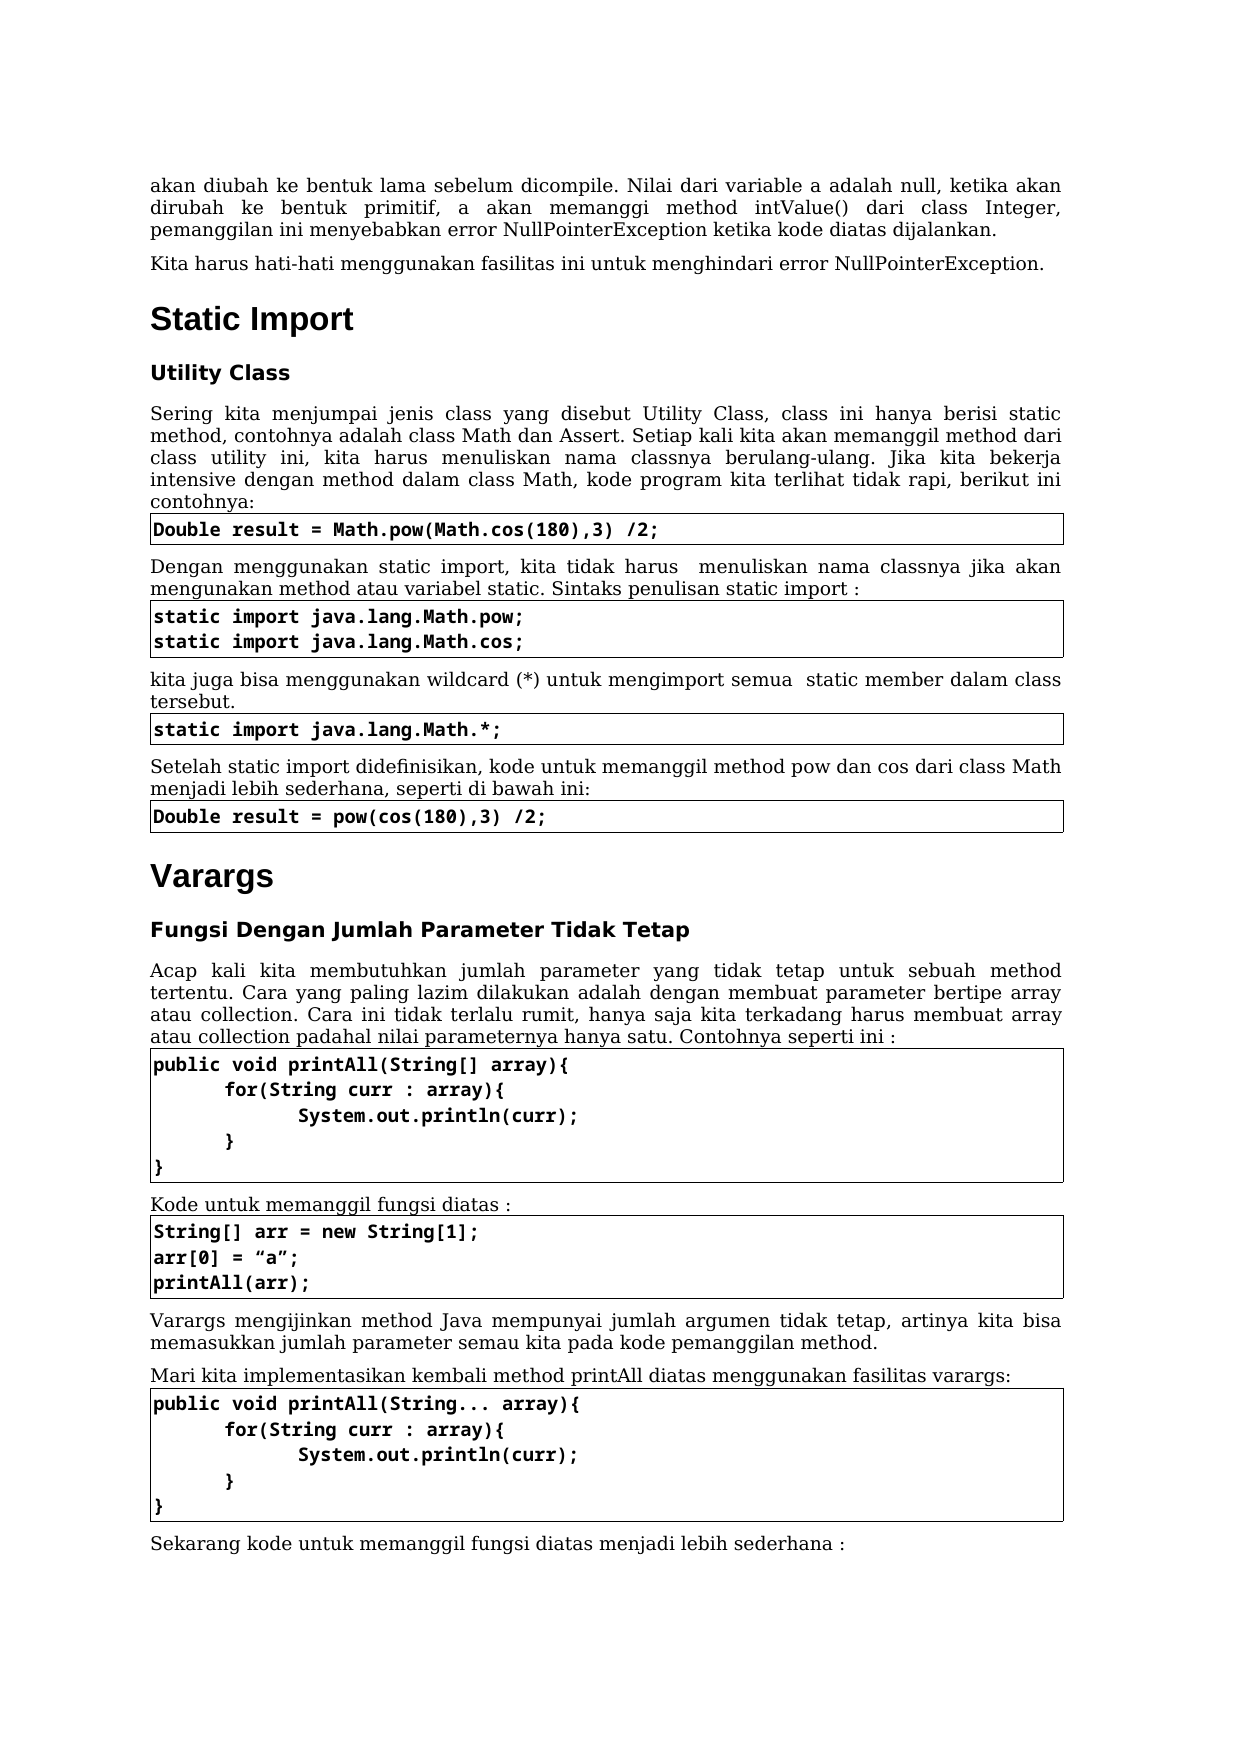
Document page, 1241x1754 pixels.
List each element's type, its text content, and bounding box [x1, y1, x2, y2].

subtitle Utility Class [150, 361, 1063, 386]
text Dengan menggunakan static import, kita tidak harus menuliskan nama classnya jika akan mengunakan method atau variabel static. Sintaks penulisan static import : [150, 556, 1063, 600]
text static import java.lang.Math.pow; [151, 601, 1063, 626]
text for(String curr : array){ [151, 1073, 1063, 1099]
text Setelah static import didefinisikan, kode untuk memanggil method pow dan cos dari class Math menjadi lebih sederhana, seperti di bawah ini: [150, 756, 1063, 800]
text Sering kita menjumpai jenis class yang disebut Utility Class, class ini hanya berisi static method, contohnya adalah class Math dan Assert. Setiap kali kita akan memanggil method dari class utility ini, kita harus menuliskan nama classnya berulang-ulang. Jika kita bekerja intensive dengan method dalam class Math, kode program kita terlihat tidak rapi, berikut ini contohnya: [150, 403, 1063, 513]
text } [151, 1150, 1063, 1182]
subtitle Varargs [150, 857, 1063, 894]
subtitle Static Import [150, 300, 1063, 337]
text Acap kali kita membutuhkan jumlah parameter yang tidak tetap untuk sebuah method tertentu. Cara yang paling lazim dilakukan adalah dengan membuat parameter bertipe array atau collection. Cara ini tidak terlalu rumit, hanya saja kita terkadang harus membuat array atau collection padahal nilai parameternya hanya satu. Contohnya seperti ini : [150, 960, 1063, 1048]
text printAll(arr); [151, 1266, 1063, 1298]
text Sekarang kode untuk memanggil fungsi diatas menjadi lebih sederhana : [150, 1533, 1063, 1555]
text String[] arr = new String[1]; [151, 1216, 1063, 1241]
text System.out.println(curr); [151, 1438, 1063, 1464]
text System.out.println(curr); [151, 1099, 1063, 1124]
text arr[0] = “a”; [151, 1241, 1063, 1266]
text public void printAll(String[] array){ [151, 1049, 1063, 1073]
text public void printAll(String... array){ [151, 1389, 1063, 1413]
text static import java.lang.Math.*; [151, 714, 1063, 744]
text Mari kita implementasikan kembali method printAll diatas menggunakan fasilitas varargs: [150, 1366, 1063, 1387]
text Double result = Math.pow(Math.cos(180),3) /2; [151, 514, 1063, 544]
text } [151, 1464, 1063, 1489]
text Double result = pow(cos(180),3) /2; [151, 801, 1063, 832]
text Kita harus hati-hati menggunakan fasilitas ini untuk menghindari error NullPointerException. [150, 253, 1063, 275]
text for(String curr : array){ [151, 1413, 1063, 1438]
text static import java.lang.Math.cos; [151, 626, 1063, 657]
text kita juga bisa menggunakan wildcard (*) untuk mengimport semua static member dalam class tersebut. [150, 669, 1063, 713]
text Kode untuk memanggil fungsi diatas : [150, 1193, 1063, 1215]
text akan diubah ke bentuk lama sebelum dicompile. Nilai dari variable a adalah null, ketika akan dirubah ke bentuk primitif, a akan memanggi method intValue() dari class Integer, pemanggilan ini menyebabkan error NullPointerException ketika kode diatas dijalankan. [150, 176, 1063, 241]
text } [151, 1489, 1063, 1521]
text } [151, 1124, 1063, 1150]
text Varargs mengijinkan method Java mempunyai jumlah argumen tidak tetap, artinya kita bisa memasukkan jumlah parameter semau kita pada kode pemanggilan method. [150, 1310, 1063, 1354]
subtitle Fungsi Dengan Jumlah Parameter Tidak Tetap [150, 918, 1063, 943]
